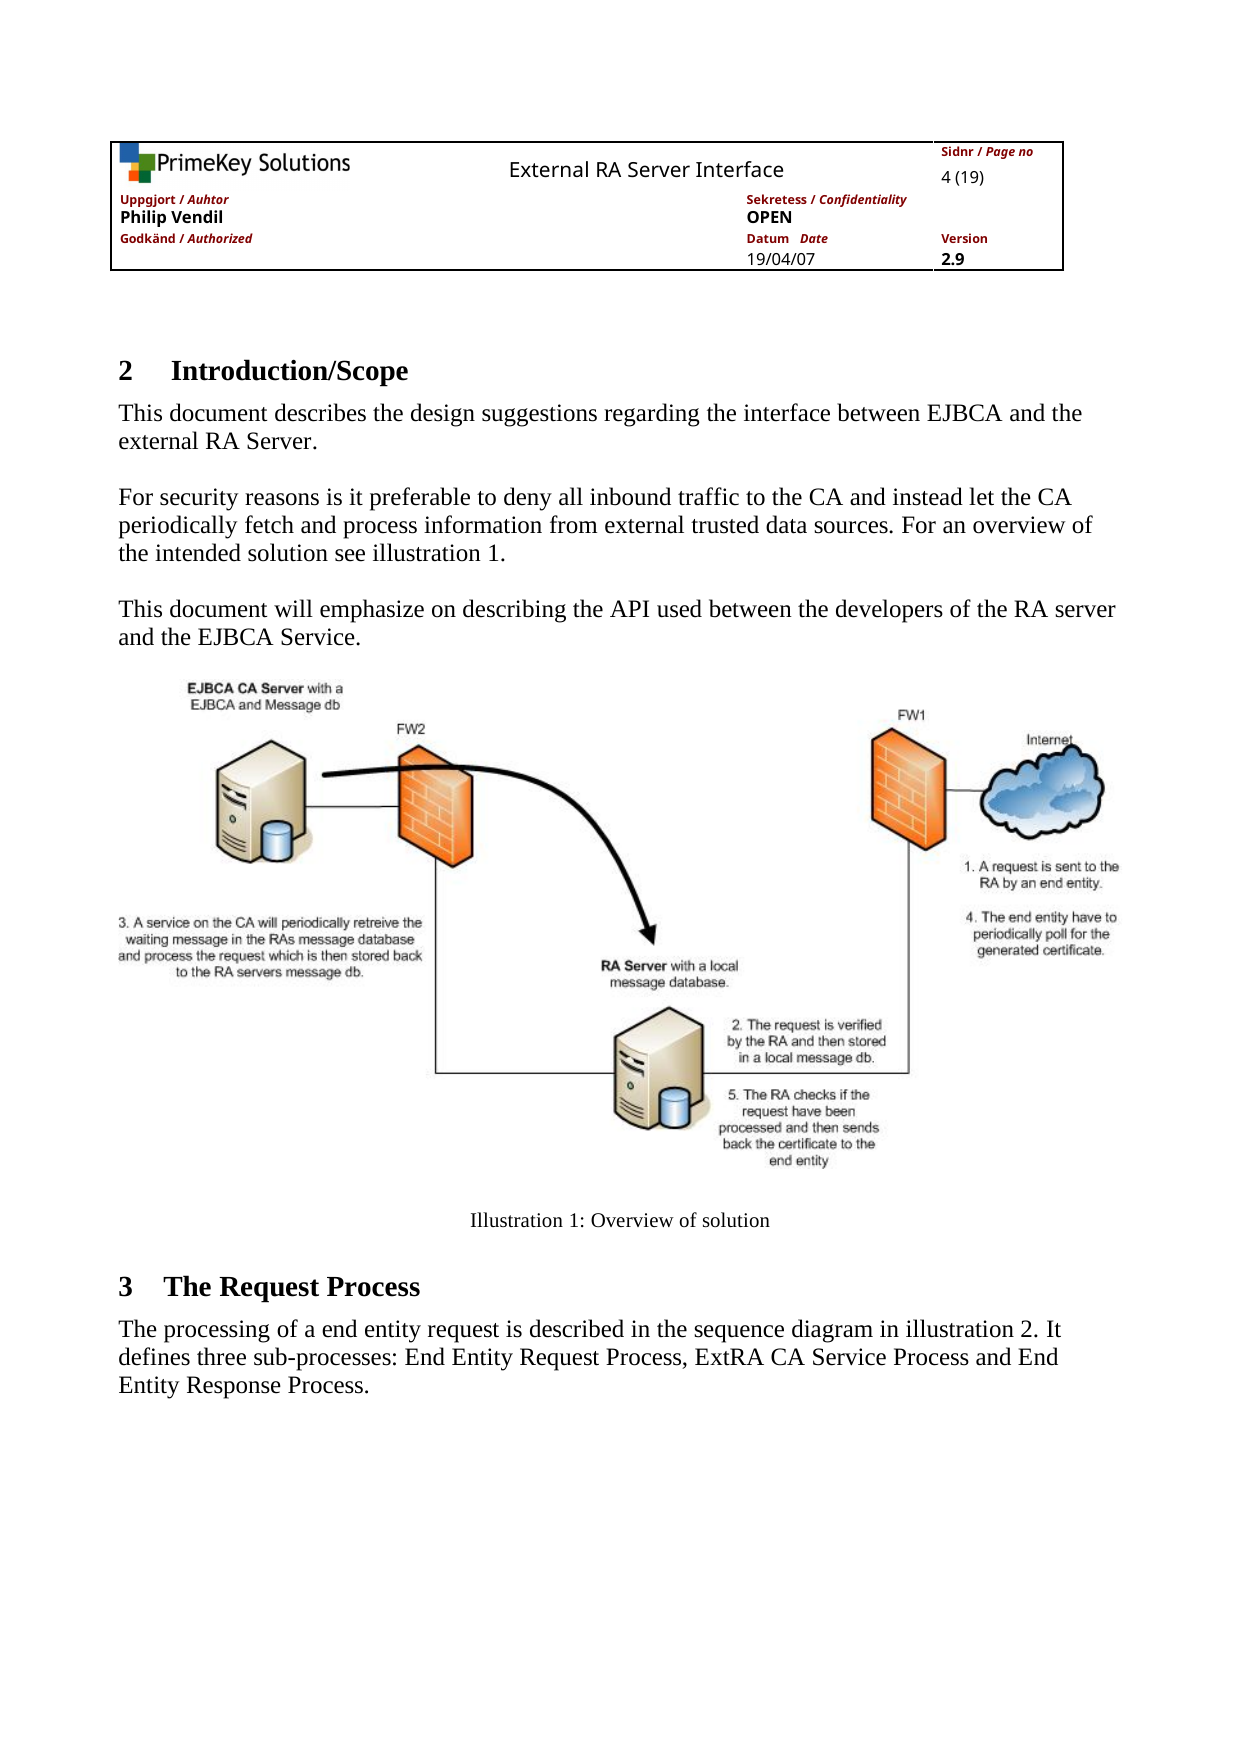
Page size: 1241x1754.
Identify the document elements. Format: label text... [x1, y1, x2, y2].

text Illustration 1: Overview of solution [118, 1209, 1122, 1232]
picture [118, 679, 1123, 1169]
subtitle Introduction/Scope [118, 354, 1122, 386]
text This document describes the design suggestions regarding the interface between EJBCA and the external RA Server. [118, 399, 1122, 455]
text This document will emphasize on describing the API used between the developers of the RA server and the EJBCA Service. [118, 595, 1122, 651]
subtitle The Request Process [118, 1270, 1122, 1302]
text For security reasons is it preferable to deny all inbound traffic to the CA and instead let the CA periodically fetch and process information from external trusted data sources. For an overview of the intended solution see illustration 1. [118, 483, 1122, 567]
text The processing of a end entity request is described in the sequence diagram in illustration 2. It defines three sub-processes: End Entity Request Process, ExtRA CA Service Process and End Entity Response Process. [118, 1315, 1122, 1399]
